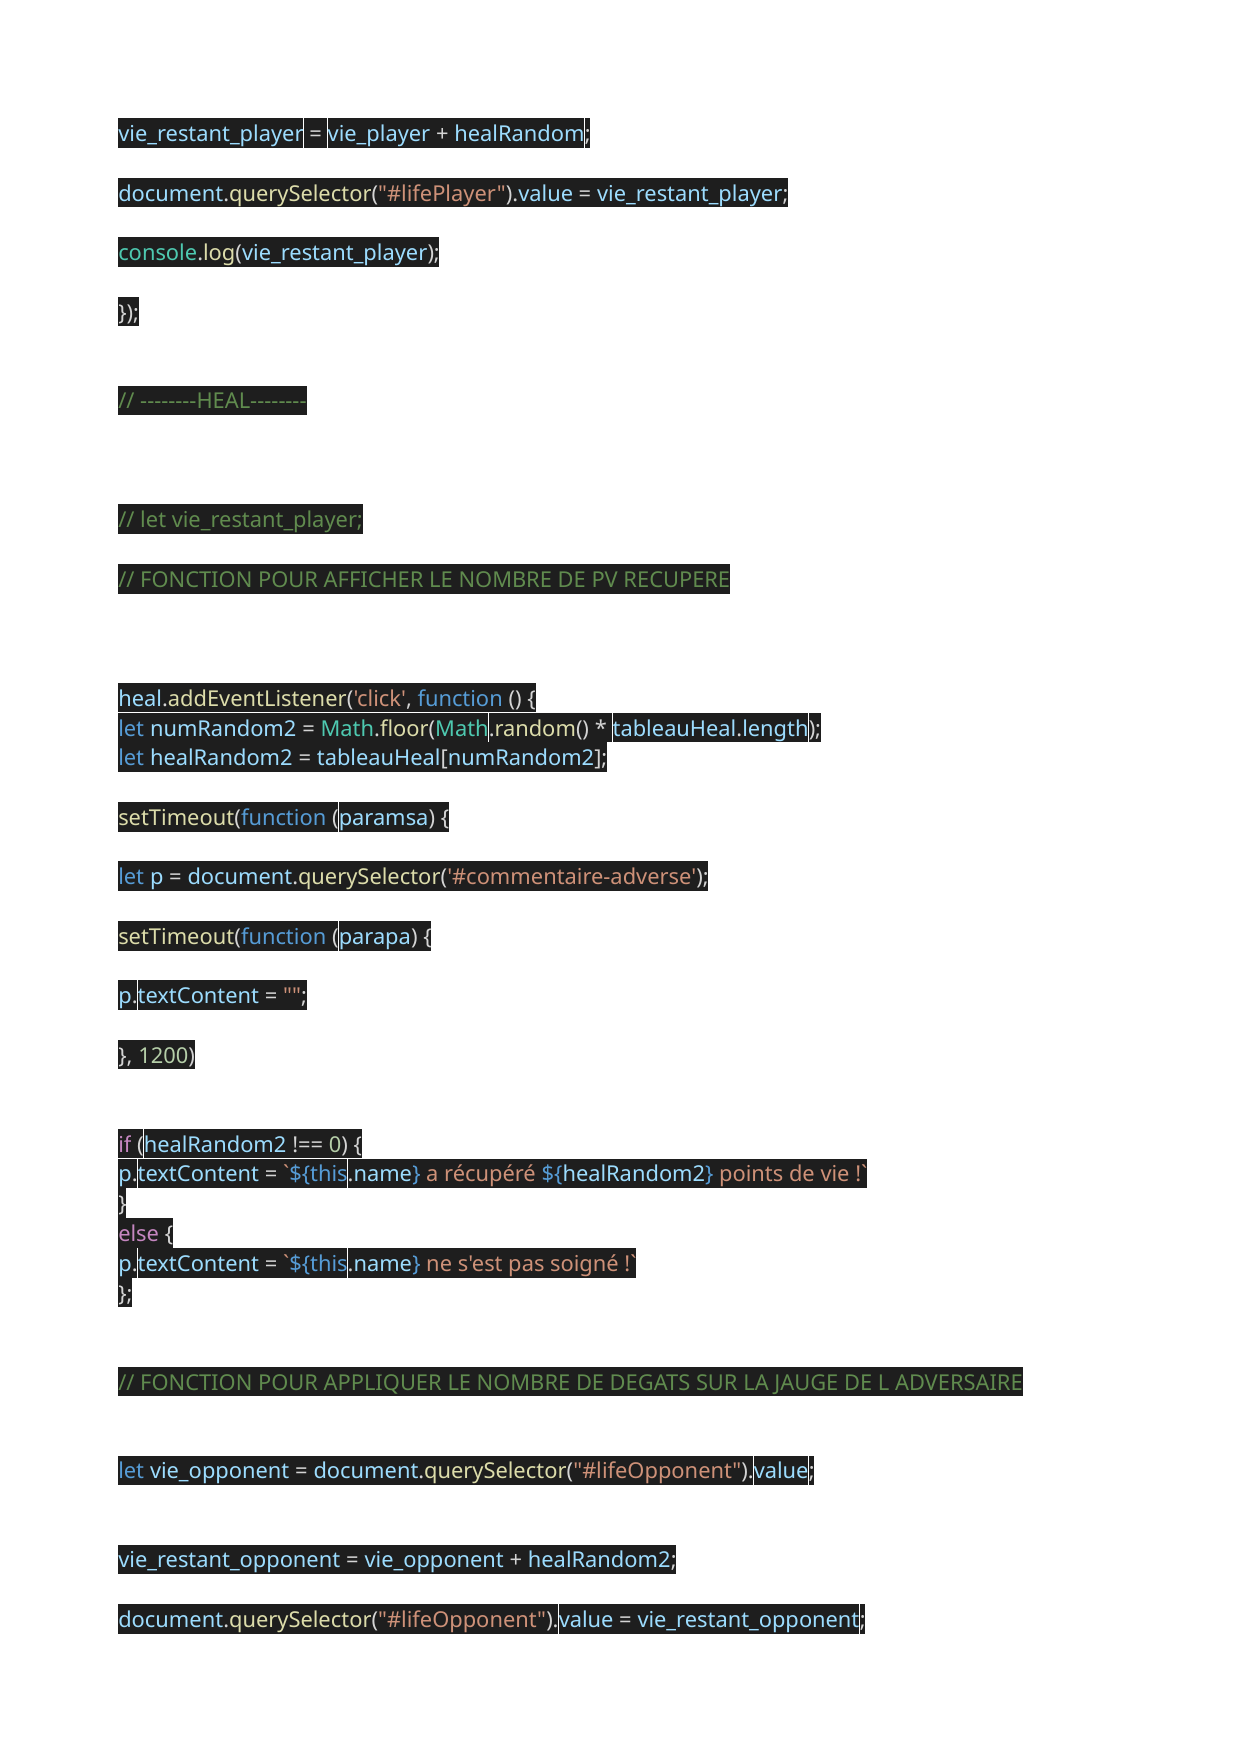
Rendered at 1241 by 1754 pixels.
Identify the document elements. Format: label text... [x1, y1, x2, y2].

text }); [118, 297, 1122, 326]
text if (healRandom2 !== 0) { [118, 1129, 1122, 1158]
text setTimeout(function (paramsa) { [118, 802, 1122, 832]
text heal.addEventListener('click', function () { [118, 683, 1122, 712]
text document.querySelector("#lifePlayer").value = vie_restant_player; [118, 178, 1122, 207]
text // FONCTION POUR AFFICHER LE NOMBRE DE PV RECUPERE [118, 564, 1122, 594]
text let p = document.querySelector('#commentaire-adverse'); [118, 861, 1122, 891]
text p.textContent = `${this.name} ne s'est pas soigné !` [118, 1248, 1122, 1278]
text document.querySelector("#lifeOpponent").value = vie_restant_opponent; [118, 1604, 1122, 1634]
text let vie_opponent = document.querySelector("#lifeOpponent").value; [118, 1456, 1122, 1485]
text // let vie_restant_player; [118, 504, 1122, 534]
text p.textContent = `${this.name} a récupéré ${healRandom2} points de vie !` [118, 1158, 1122, 1188]
text }; [118, 1278, 1122, 1307]
text vie_restant_player = vie_player + healRandom; [118, 118, 1122, 148]
text p.textContent = ""; [118, 980, 1122, 1010]
text // FONCTION POUR APPLIQUER LE NOMBRE DE DEGATS SUR LA JAUGE DE L ADVERSAIRE [118, 1367, 1122, 1396]
text setTimeout(function (parapa) { [118, 921, 1122, 951]
text let healRandom2 = tableauHeal[numRandom2]; [118, 742, 1122, 772]
text } [118, 1188, 1122, 1218]
text }, 1200) [118, 1040, 1122, 1069]
text console.log(vie_restant_player); [118, 237, 1122, 267]
text vie_restant_opponent = vie_opponent + healRandom2; [118, 1544, 1122, 1574]
text // --------HEAL-------- [118, 386, 1122, 415]
text else { [118, 1218, 1122, 1248]
text let numRandom2 = Math.floor(Math.random() * tableauHeal.length); [118, 712, 1122, 742]
